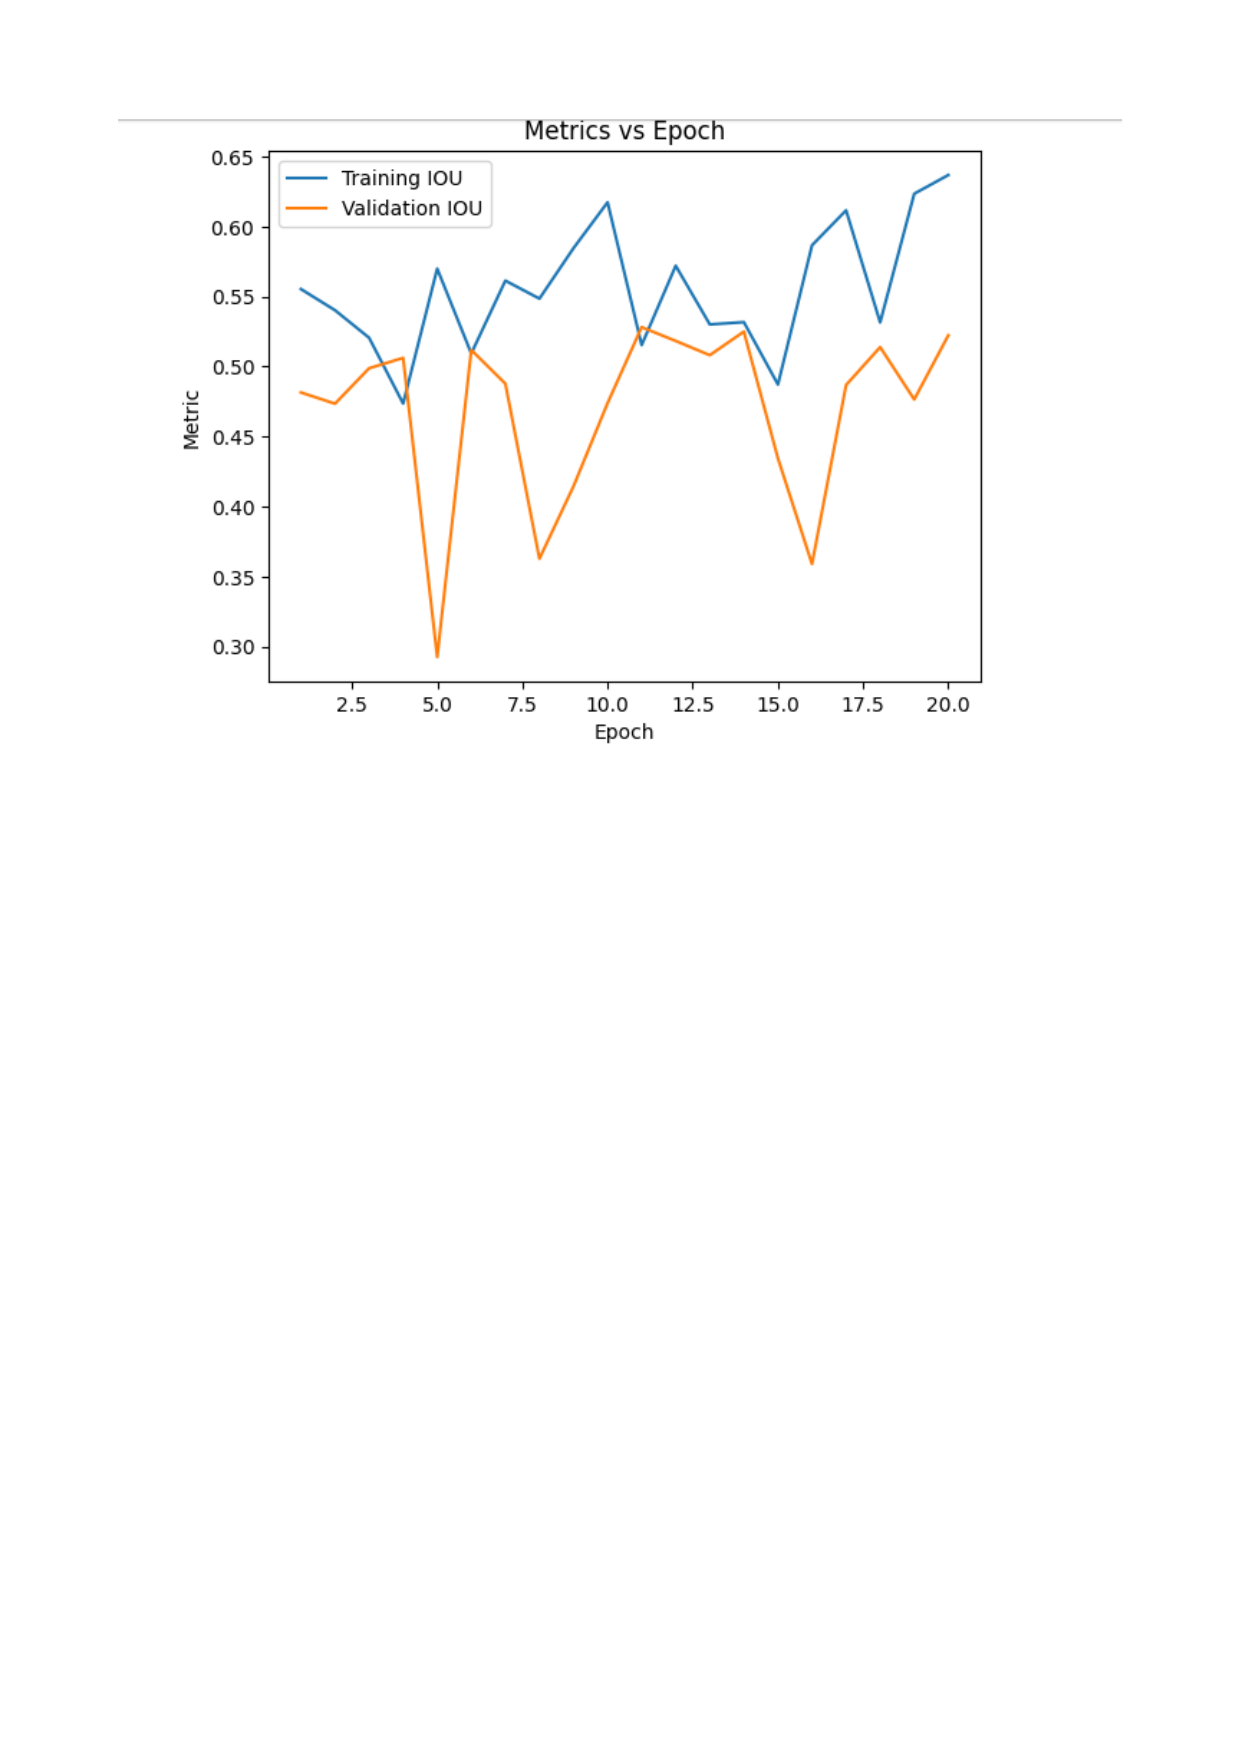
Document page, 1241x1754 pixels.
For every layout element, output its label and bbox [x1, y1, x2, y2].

picture [118, 118, 1123, 785]
